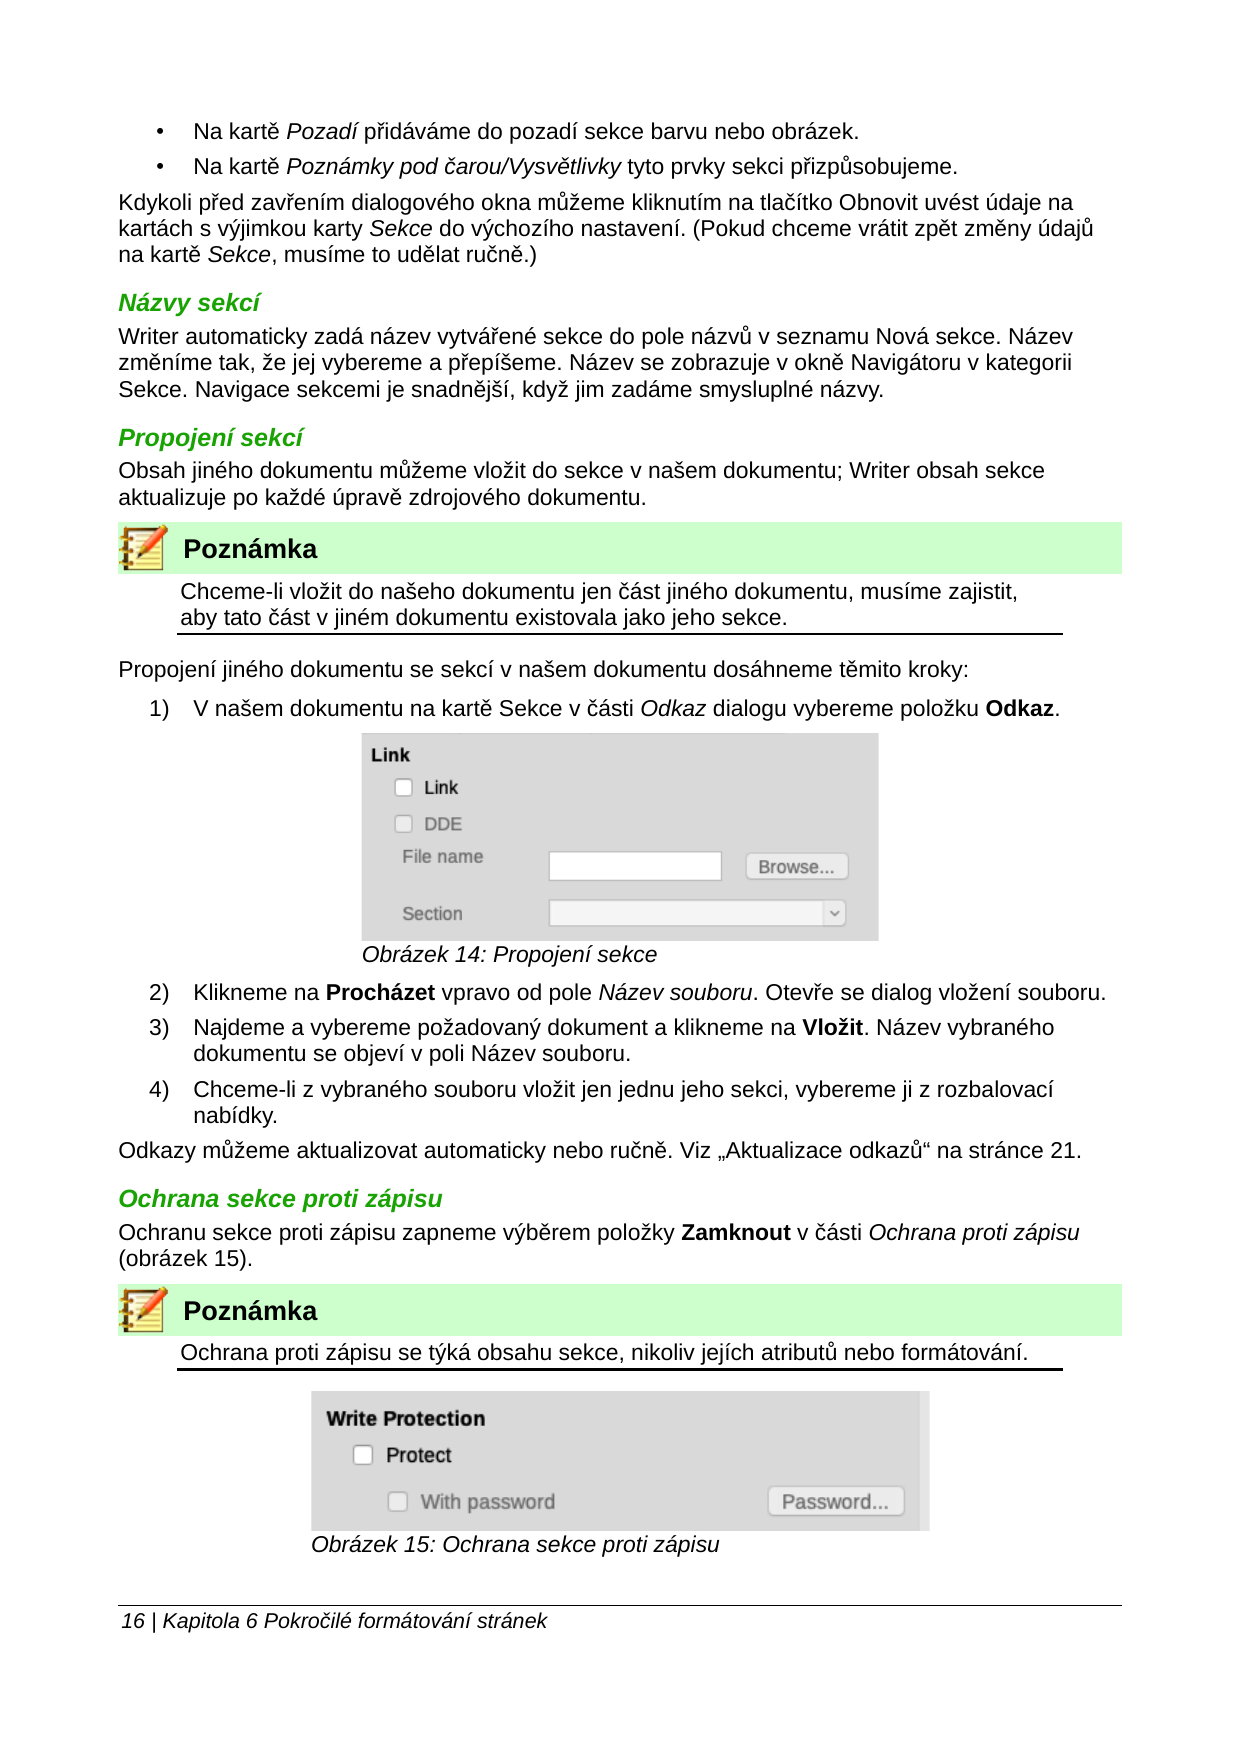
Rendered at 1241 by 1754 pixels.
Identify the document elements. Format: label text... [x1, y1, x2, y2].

list Najdeme a vybereme požadovaný dokument a klikneme na Vložit. Název vybraného dokumentu se objeví v poli Název souboru. [169, 1014, 1122, 1067]
subtitle Poznámka [118, 1284, 1122, 1336]
text Chceme-li vložit do našeho dokumentu jen část jiného dokumentu, musíme zajistit, aby tato část v jiném dokumentu existovala jako jeho sekce. [177, 574, 1063, 633]
list Na kartě Poznámky pod čarou/Vysvětlivky tyto prvky sekci přizpůsobujeme. [156, 153, 1122, 180]
text Obrázek 15: Ochrana sekce proti zápisu [311, 1531, 929, 1557]
list Propojení jiného dokumentu se sekcí v našem dokumentu dosáhneme těmito kroky: [118, 656, 1122, 683]
text Ochranu sekce proti zápisu zapneme výběrem položky Zamknout v části Ochrana proti zápisu (obrázek 15). [118, 1219, 1122, 1272]
text Kdykoli před zavřením dialogového okna můžeme kliknutím na tlačítko Obnovit uvést údaje na kartách s výjimkou karty Sekce do výchozího nastavení. (Pokud chceme vrátit zpět změny údajů na kartě Sekce, musíme to udělat ručně.) [118, 188, 1122, 268]
picture [119, 523, 170, 574]
text Odkazy můžeme aktualizovat automaticky nebo ručně. Viz „Aktualizace odkazů“ na stránce 21. [118, 1137, 1122, 1163]
subtitle Propojení sekcí [118, 423, 1122, 451]
text Ochrana proti zápisu se týká obsahu sekce, nikoliv jejích atributů nebo formátování. [177, 1336, 1063, 1368]
picture [361, 733, 879, 941]
list Chceme-li z vybraného souboru vložit jen jednu jeho sekci, vybereme ji z rozbalovací nabídky. [169, 1076, 1122, 1128]
picture [311, 1391, 930, 1531]
subtitle Ochrana sekce proti zápisu [118, 1184, 1122, 1213]
picture [119, 1285, 170, 1336]
text Writer automaticky zadá název vytvářené sekce do pole názvů v seznamu Nová sekce. Název změníme tak, že jej vybereme a přepíšeme. Název se zobrazuje v okně Navigátoru v kategorii Sekce. Navigace sekcemi je snadnější, když jim zadáme smysluplné názvy. [118, 323, 1122, 402]
list Klikneme na Procházet vpravo od pole Název souboru. Otevře se dialog vložení souboru. [169, 979, 1122, 1005]
text Obsah jiného dokumentu můžeme vložit do sekce v našem dokumentu; Writer obsah sekce aktualizuje po každé úpravě zdrojového dokumentu. [118, 457, 1122, 510]
subtitle Poznámka [118, 522, 1122, 574]
subtitle Názvy sekcí [118, 288, 1122, 317]
text Obrázek 14: Propojení sekce [362, 941, 879, 967]
list V našem dokumentu na kartě Sekce v části Odkaz dialogu vybereme položku Odkaz. [169, 695, 1122, 722]
list Na kartě Pozadí přidáváme do pozadí sekce barvu nebo obrázek. [156, 118, 1122, 144]
